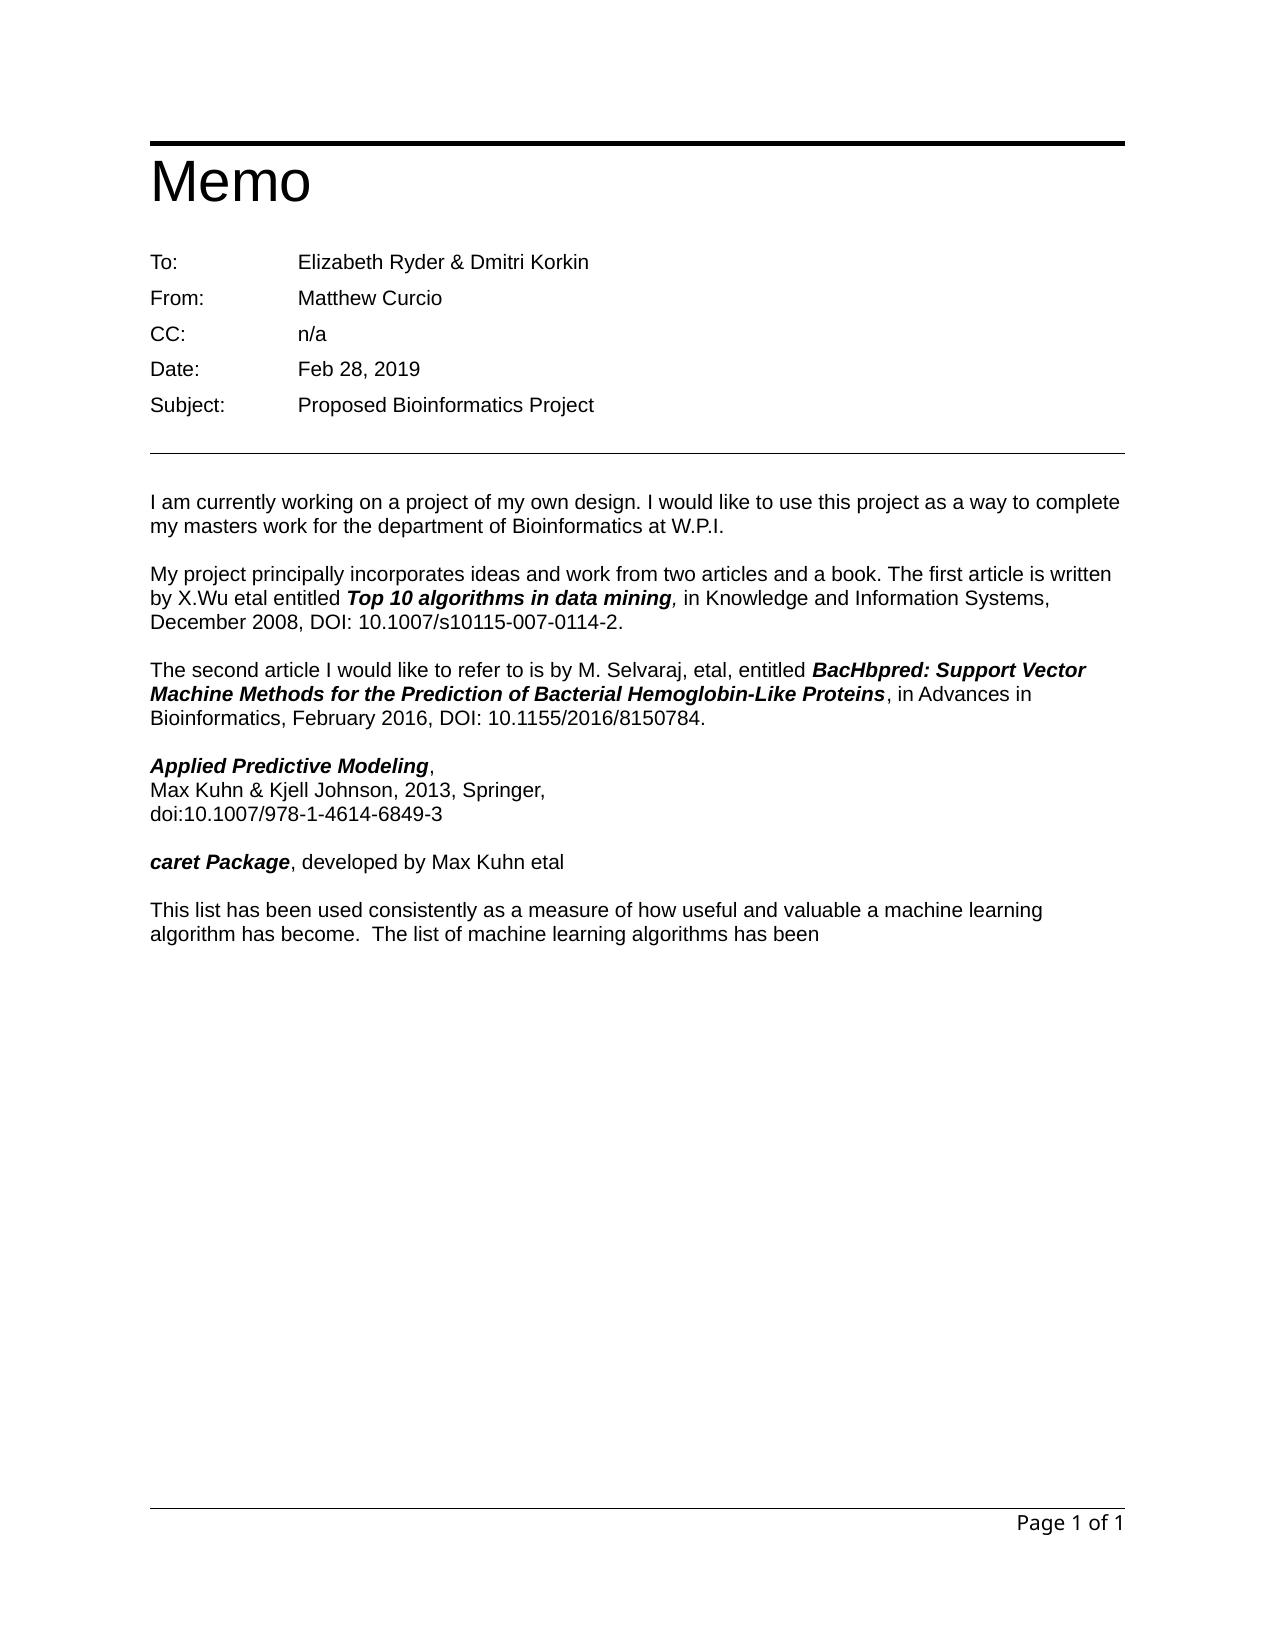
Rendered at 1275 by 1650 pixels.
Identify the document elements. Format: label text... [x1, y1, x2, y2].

text Date: Feb 28, 2019 [150, 357, 1125, 381]
text doi:10.1007/978-1-4614-6849-3 [150, 802, 1125, 826]
text Memo [150, 146, 1125, 213]
text Applied Predictive Modeling, [150, 754, 1125, 778]
text The second article I would like to refer to is by M. Selvaraj, etal, entitled BacHbpred: Support Vector Machine Methods for the Prediction of Bacterial Hemoglobin-Like Proteins, in Advances in Bioinformatics, February 2016, DOI: 10.1155/2016/8150784. [150, 658, 1125, 730]
text Subject: Proposed Bioinformatics Project [150, 393, 1125, 417]
text From: Matthew Curcio [150, 285, 1125, 309]
text caret Package, developed by Max Kuhn etal [150, 849, 1125, 873]
text My project principally incorporates ideas and work from two articles and a book. The first article is written by X.Wu etal entitled Top 10 algorithms in data mining, in Knowledge and Information Systems, December 2008, DOI: 10.1007/s10115-007-0114-2. [150, 562, 1125, 634]
text Max Kuhn & Kjell Johnson, 2013, Springer, [150, 778, 1125, 802]
text CC: n/a [150, 321, 1125, 345]
text I am currently working on a project of my own design. I would like to use this project as a way to complete my masters work for the department of Bioinformatics at W.P.I. [150, 490, 1125, 538]
text This list has been used consistently as a measure of how useful and valuable a machine learning algorithm has become. The list of machine learning algorithms has been [150, 897, 1125, 945]
text To: Elizabeth Ryder & Dmitri Korkin [150, 249, 1125, 273]
